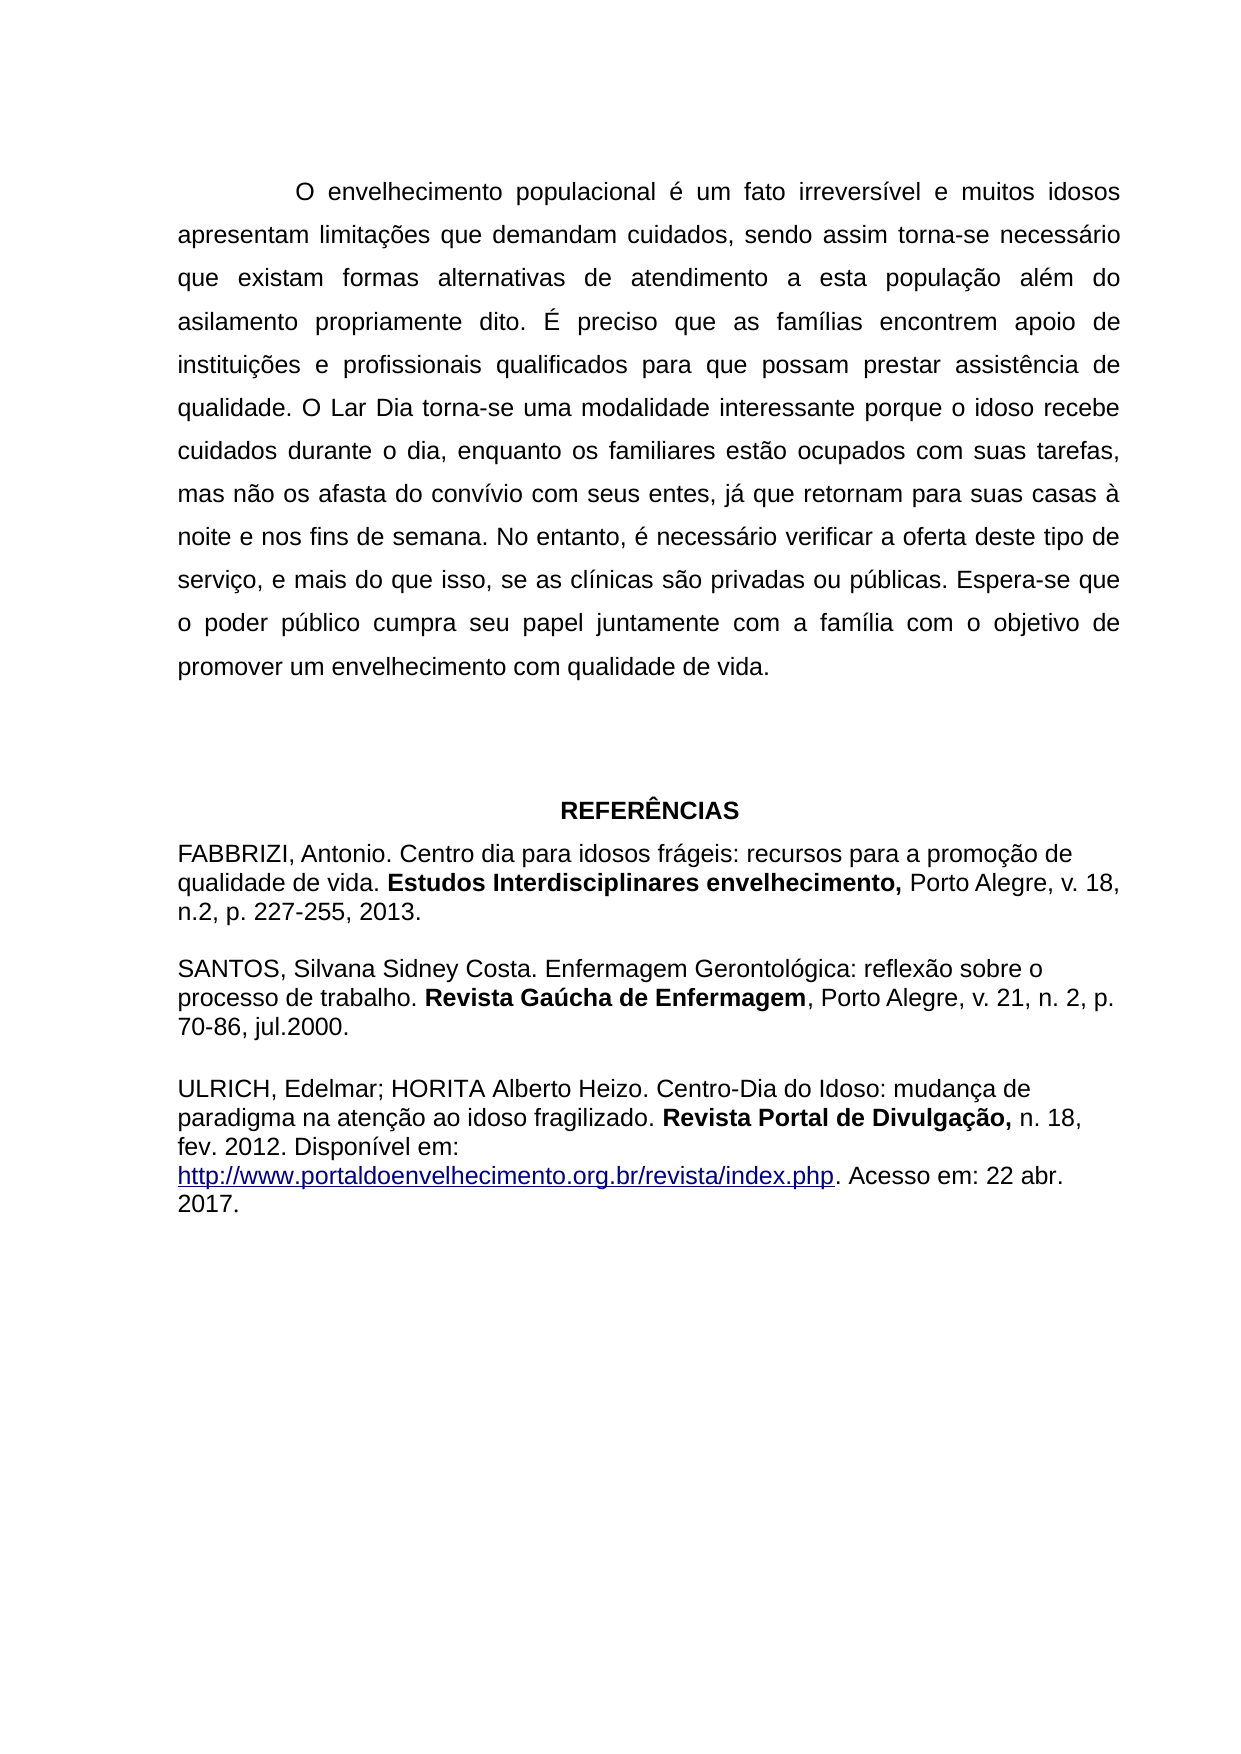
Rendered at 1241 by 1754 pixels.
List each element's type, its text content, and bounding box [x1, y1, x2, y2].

text SANTOS, Silvana Sidney Costa. Enfermagem Gerontológica: reflexão sobre o processo de trabalho. Revista Gaúcha de Enfermagem, Porto Alegre, v. 21, n. 2, p. 70-86, jul.2000. [177, 954, 1122, 1040]
text REFERÊNCIAS [177, 796, 1122, 825]
text ULRICH, Edelmar; HORITA Alberto Heizo. Centro-Dia do Idoso: mudança de paradigma na atenção ao idoso fragilizado. Revista Portal de Divulgação, n. 18, fev. 2012. Disponível em: http://www.portaldoenvelhecimento.org.br/revista/index.php. Acesso em: 22 abr. 2017. [177, 1074, 1122, 1218]
text FABBRIZI, Antonio. Centro dia para idosos frágeis: recursos para a promoção de qualidade de vida. Estudos Interdisciplinares envelhecimento, Porto Alegre, v. 18, n.2, p. 227-255, 2013. [177, 839, 1122, 925]
text O envelhecimento populacional é um fato irreversível e muitos idosos apresentam limitações que demandam cuidados, sendo assim torna-se necessário que existam formas alternativas de atendimento a esta população além do asilamento propriamente dito. É preciso que as famílias encontrem apoio de instituições e profissionais qualificados para que possam prestar assistência de qualidade. O Lar Dia torna-se uma modalidade interessante porque o idoso recebe cuidados durante o dia, enquanto os familiares estão ocupados com suas tarefas, mas não os afasta do convívio com seus entes, já que retornam para suas casas à noite e nos fins de semana. No entanto, é necessário verificar a oferta deste tipo de serviço, e mais do que isso, se as clínicas são privadas ou públicas. Espera-se que o poder público cumpra seu papel juntamente com a família com o objetivo de promover um envelhecimento com qualidade de vida. [177, 177, 1122, 680]
